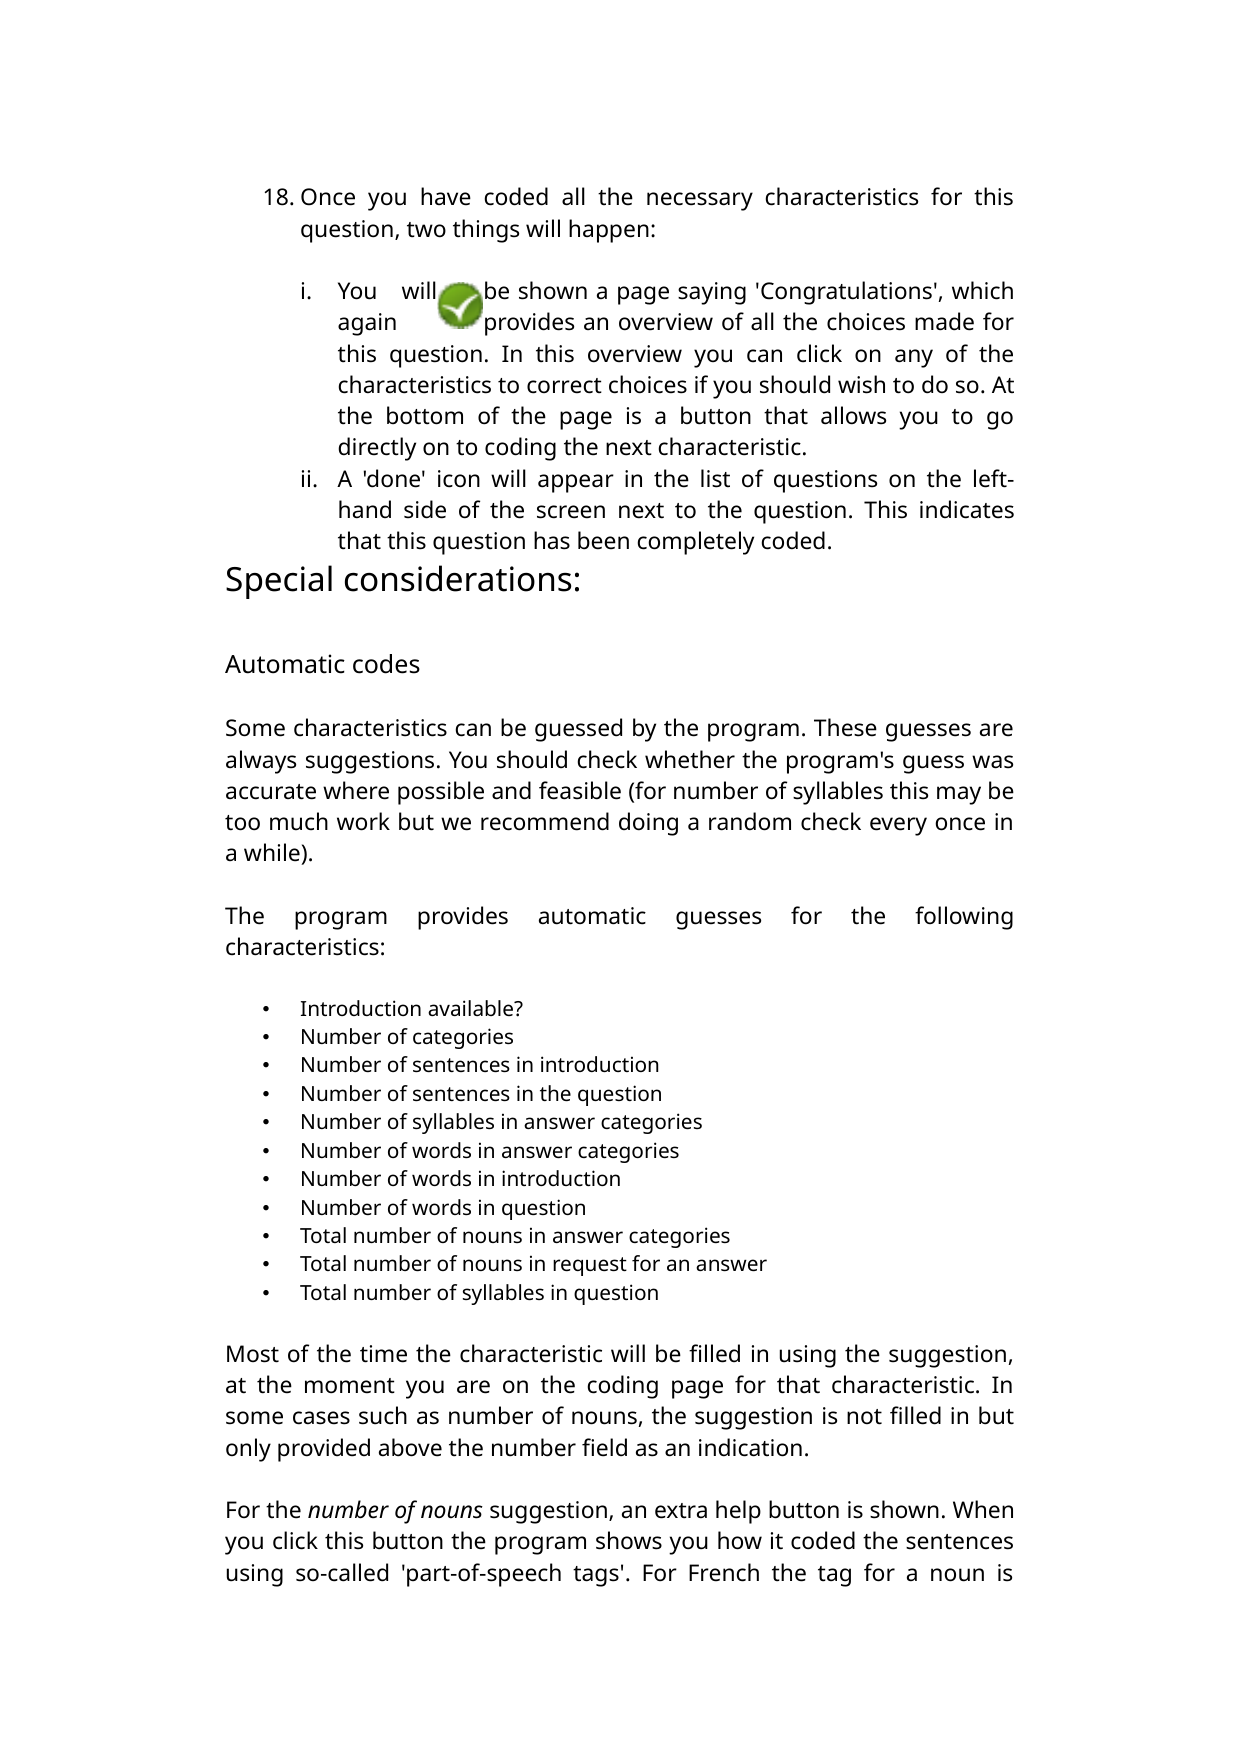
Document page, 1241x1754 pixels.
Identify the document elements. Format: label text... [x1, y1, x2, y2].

list A 'done' icon will appear in the list of questions on the left-hand side of the screen next to the question. This indicates that this question has been completely coded. [300, 462, 1015, 556]
list Number of words in question [262, 1193, 1015, 1221]
list Number of sentences in introduction [262, 1051, 1015, 1079]
list Number of categories [262, 1022, 1015, 1051]
text For the number of nouns suggestion, an extra help button is shown. When you click this button the program shows you how it coded the sentences using so-called 'part-of-speech tags'. For French the tag for a noun is [225, 1494, 1015, 1588]
list Total number of nouns in request for an answer [262, 1249, 1015, 1278]
list Total number of nouns in answer categories [262, 1221, 1015, 1249]
list Number of words in answer categories [262, 1136, 1015, 1164]
list Once you have coded all the necessary characteristics for this question, two things will happen: [262, 181, 1015, 244]
text Some characteristics can be guessed by the program. These guesses are always suggestions. You should check whether the program's guess was accurate where possible and feasible (for number of syllables this may be too much work but we recommend doing a random check every once in a while). [225, 712, 1015, 869]
list Number of syllables in answer categories [262, 1107, 1015, 1136]
text Most of the time the characteristic will be filled in using the suggestion, at the moment you are on the coding page for that characteristic. In some cases such as number of nouns, the suggestion is not filled in but only provided above the number field as an indication. [225, 1338, 1015, 1463]
list Introduction available? [262, 994, 1015, 1022]
list Number of sentences in the question [262, 1079, 1015, 1107]
text Special considerations: [225, 556, 1015, 602]
list Total number of syllables in question [262, 1278, 1015, 1306]
text The program provides automatic guesses for the following characteristics: [225, 900, 1015, 962]
picture [437, 282, 483, 329]
list Number of words in introduction [262, 1164, 1015, 1193]
list You will be shown a page saying 'Congratulations', which again provides an overview of all the choices made for this question. In this overview you can click on any of the characteristics to correct choices if you should wish to do so. At the bottom of the page is a button that allows you to go directly on to coding the next characteristic. [300, 275, 1015, 462]
text Automatic codes [225, 647, 1015, 681]
